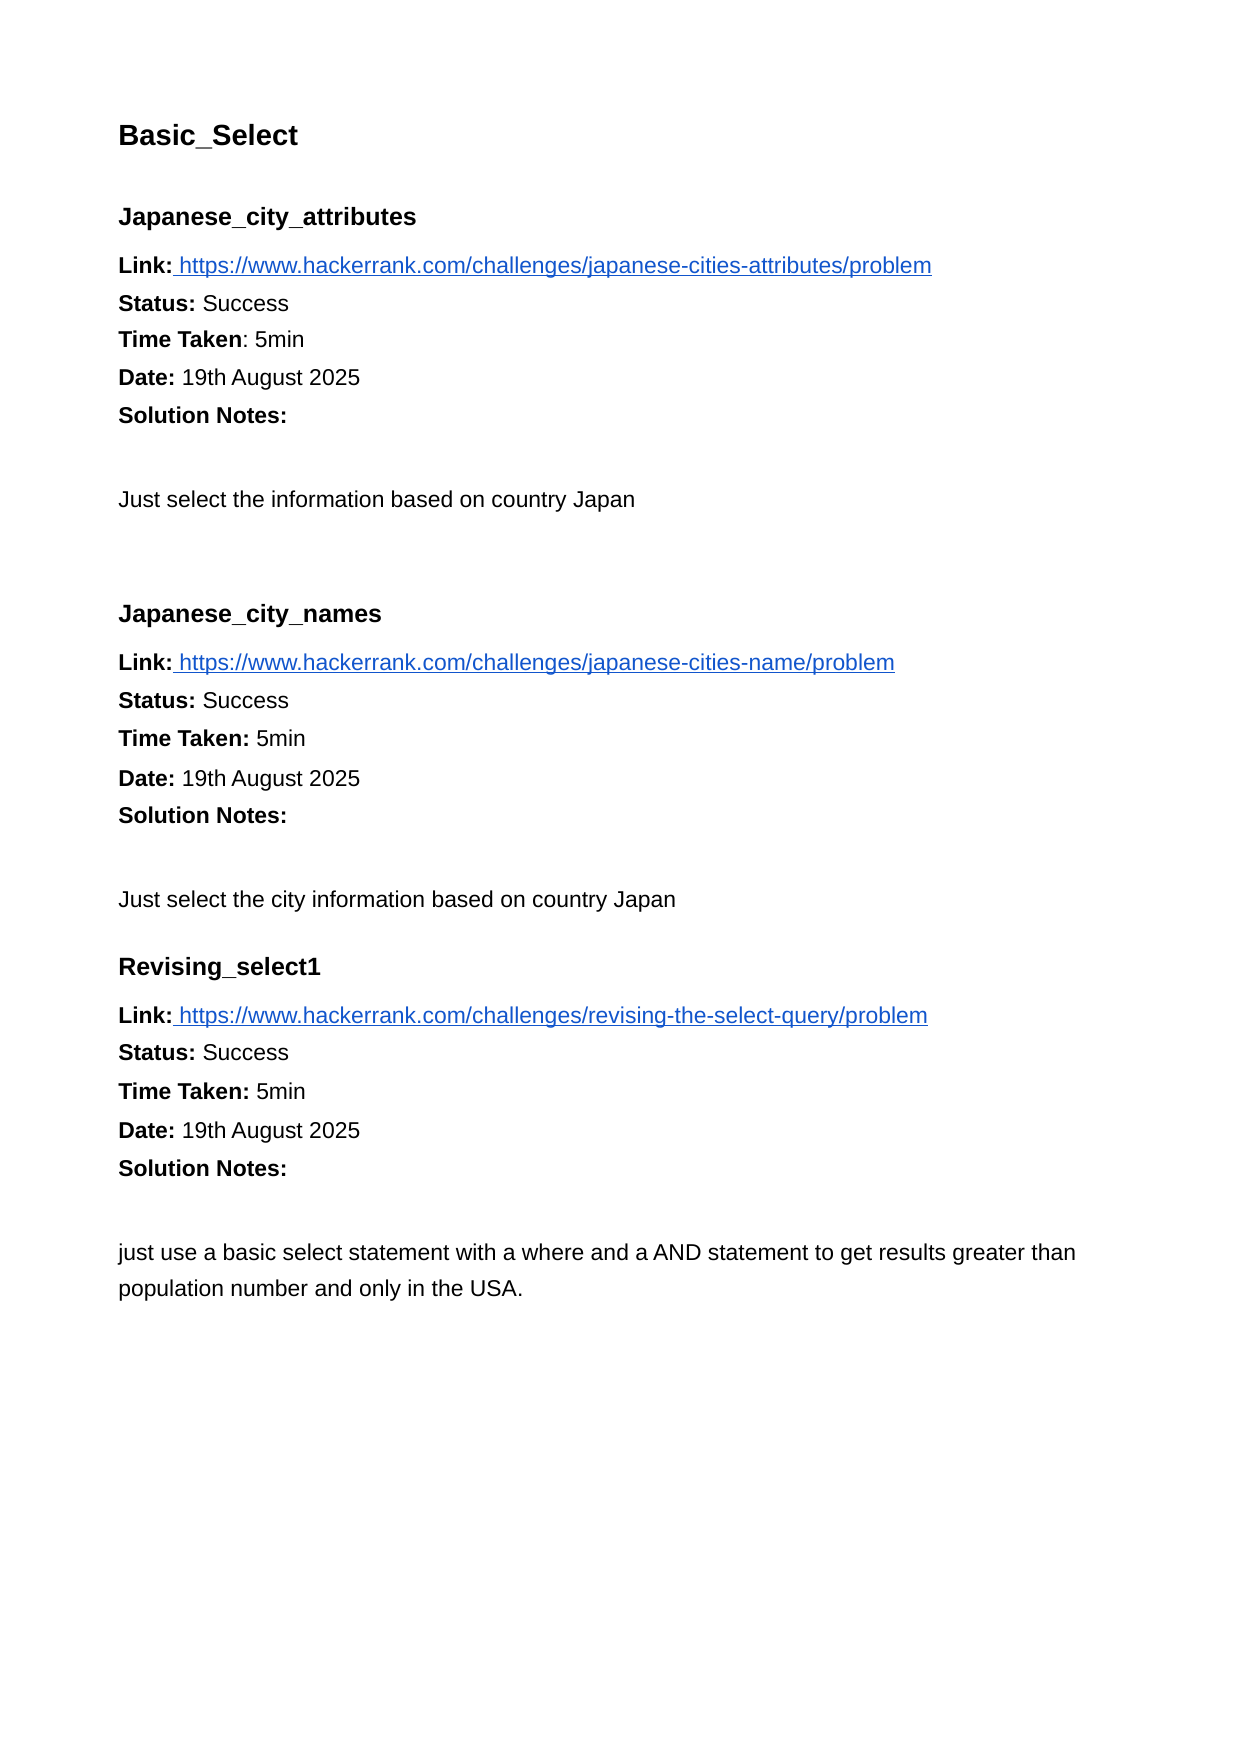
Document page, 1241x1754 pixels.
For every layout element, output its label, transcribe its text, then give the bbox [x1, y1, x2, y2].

text Solution Notes: [118, 802, 1122, 828]
text Link: https://www.hackerrank.com/challenges/revising-the-select-query/problem [118, 1000, 1122, 1028]
text Time Taken: 5min [118, 723, 1122, 752]
text Solution Notes: [118, 402, 1122, 428]
text Date: 19th August 2025 [118, 1115, 1122, 1144]
text Status: Success [118, 289, 1122, 316]
text Solution Notes: [118, 1155, 1122, 1181]
subtitle Revising_select1 [118, 952, 1122, 981]
text just use a basic select statement with a where and a AND statement to get results greater than population number and only in the USA. [118, 1239, 1122, 1302]
text Time Taken: 5min [118, 1076, 1122, 1104]
text Status: Success [118, 687, 1122, 713]
subtitle Japanese_city_names [118, 599, 1122, 628]
text Date: 19th August 2025 [118, 362, 1122, 391]
subtitle Basic_Select [118, 118, 1122, 152]
text Just select the city information based on country Japan [118, 886, 1122, 912]
text Link: https://www.hackerrank.com/challenges/japanese-cities-attributes/problem [118, 250, 1122, 279]
text Link: https://www.hackerrank.com/challenges/japanese-cities-name/problem [118, 647, 1122, 676]
text Just select the information based on country Japan [118, 486, 1122, 512]
text Status: Success [118, 1039, 1122, 1066]
text Date: 19th August 2025 [118, 763, 1122, 791]
subtitle Japanese_city_attributes [118, 202, 1122, 231]
text Time Taken: 5min [118, 326, 1122, 352]
